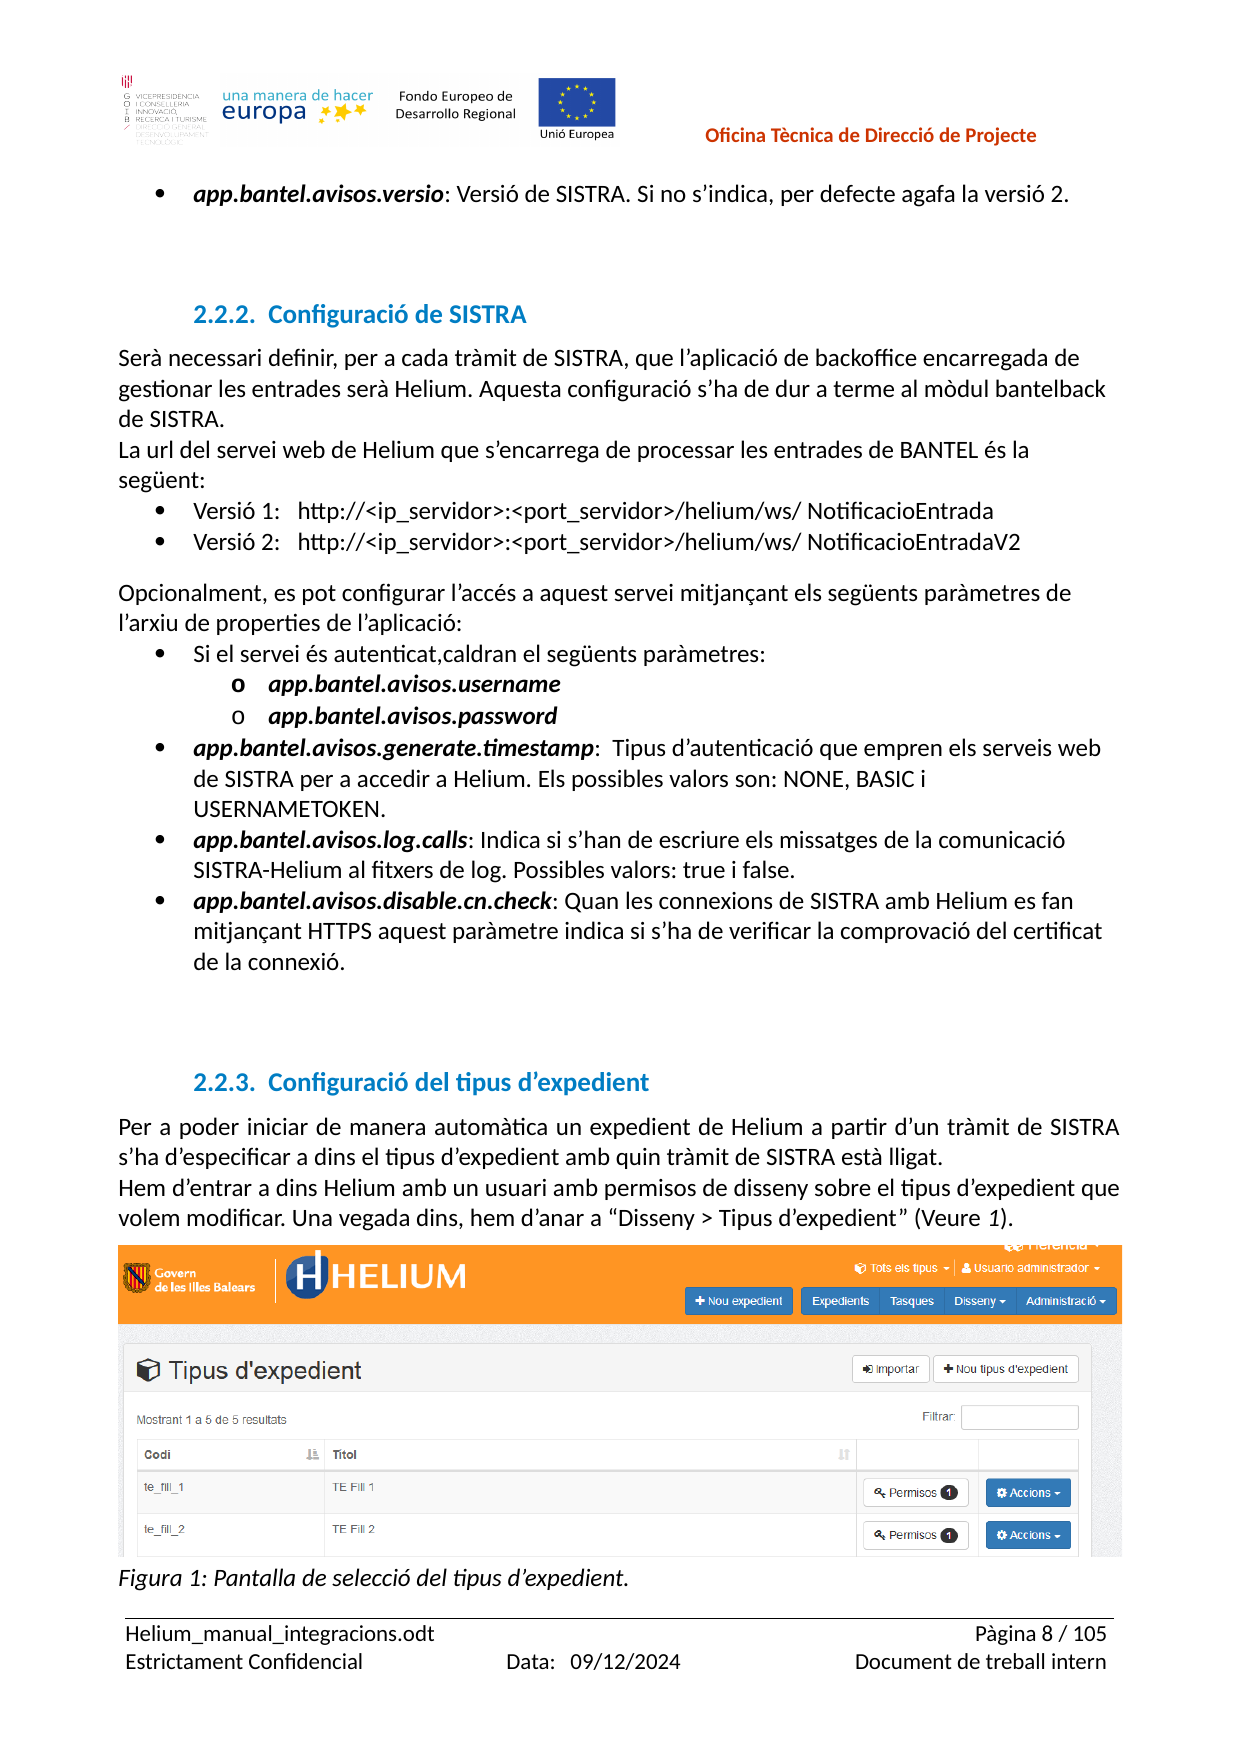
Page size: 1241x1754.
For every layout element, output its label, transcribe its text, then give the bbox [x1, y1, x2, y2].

list app.bantel.avisos.username [231, 669, 1122, 700]
list Versió 2: http://<ip_servidor>:<port_servidor>/helium/ws/ NotificacioEntradaV2 [156, 526, 1122, 556]
text Hem d’entrar a dins Helium amb un usuari amb permisos de disseny sobre el tipus d’expedient que volem modificar. Una vegada dins, hem d’anar a “Disseny > Tipus d’expedient” (Veure Figura 1). [118, 1172, 1122, 1233]
subtitle Configuració del tipus d’expedient [193, 1065, 1122, 1098]
text Figura 1: Pantalla de selecció del tipus d’expedient. [118, 1557, 1122, 1593]
picture [118, 73, 213, 147]
list app.bantel.avisos.log.calls: Indica si s’han de escriure els missatges de la comunicació SISTRA-Helium al fitxers de log. Possibles valors: true i false. [156, 824, 1122, 885]
text La url del servei web de Helium que s’encarrega de processar les entrades de BANTEL és la següent: [118, 434, 1122, 495]
list Versió 1: http://<ip_servidor>:<port_servidor>/helium/ws/ NotificacioEntrada [156, 495, 1122, 526]
text Per a poder iniciar de manera automàtica un expedient de Helium a partir d’un tràmit de SISTRA s’ha d’especificar a dins el tipus d’expedient amb quin tràmit de SISTRA està lligat. [118, 1111, 1122, 1172]
list app.bantel.avisos.versio: Versió de SISTRA. Si no s’indica, per defecte agafa la versió 2. [156, 178, 1122, 208]
list app.bantel.avisos.generate.timestamp: Tipus d’autenticació que empren els serveis web de SISTRA per a accedir a Helium. Els possibles valors son: NONE, BASIC i USERNAMETOKEN. [156, 732, 1122, 824]
picture [219, 73, 621, 147]
picture [118, 1245, 1123, 1557]
text Serà necessari definir, per a cada tràmit de SISTRA, que l’aplicació de backoffice encarregada de gestionar les entrades serà Helium. Aquesta configuració s’ha de dur a terme al mòdul bantelback de SISTRA. [118, 343, 1122, 434]
list app.bantel.avisos.password [231, 700, 1122, 732]
subtitle Configuració de SISTRA [193, 297, 1122, 330]
text Opcionalment, es pot configurar l’accés a aquest servei mitjançant els següents paràmetres de l’arxiu de properties de l’aplicació: [118, 577, 1122, 638]
list Si el servei és autenticat,caldran el següents paràmetres: [156, 638, 1122, 669]
list app.bantel.avisos.disable.cn.check: Quan les connexions de SISTRA amb Helium es fan mitjançant HTTPS aquest paràmetre indica si s’ha de verificar la comprovació del certificat de la connexió. [156, 885, 1122, 976]
